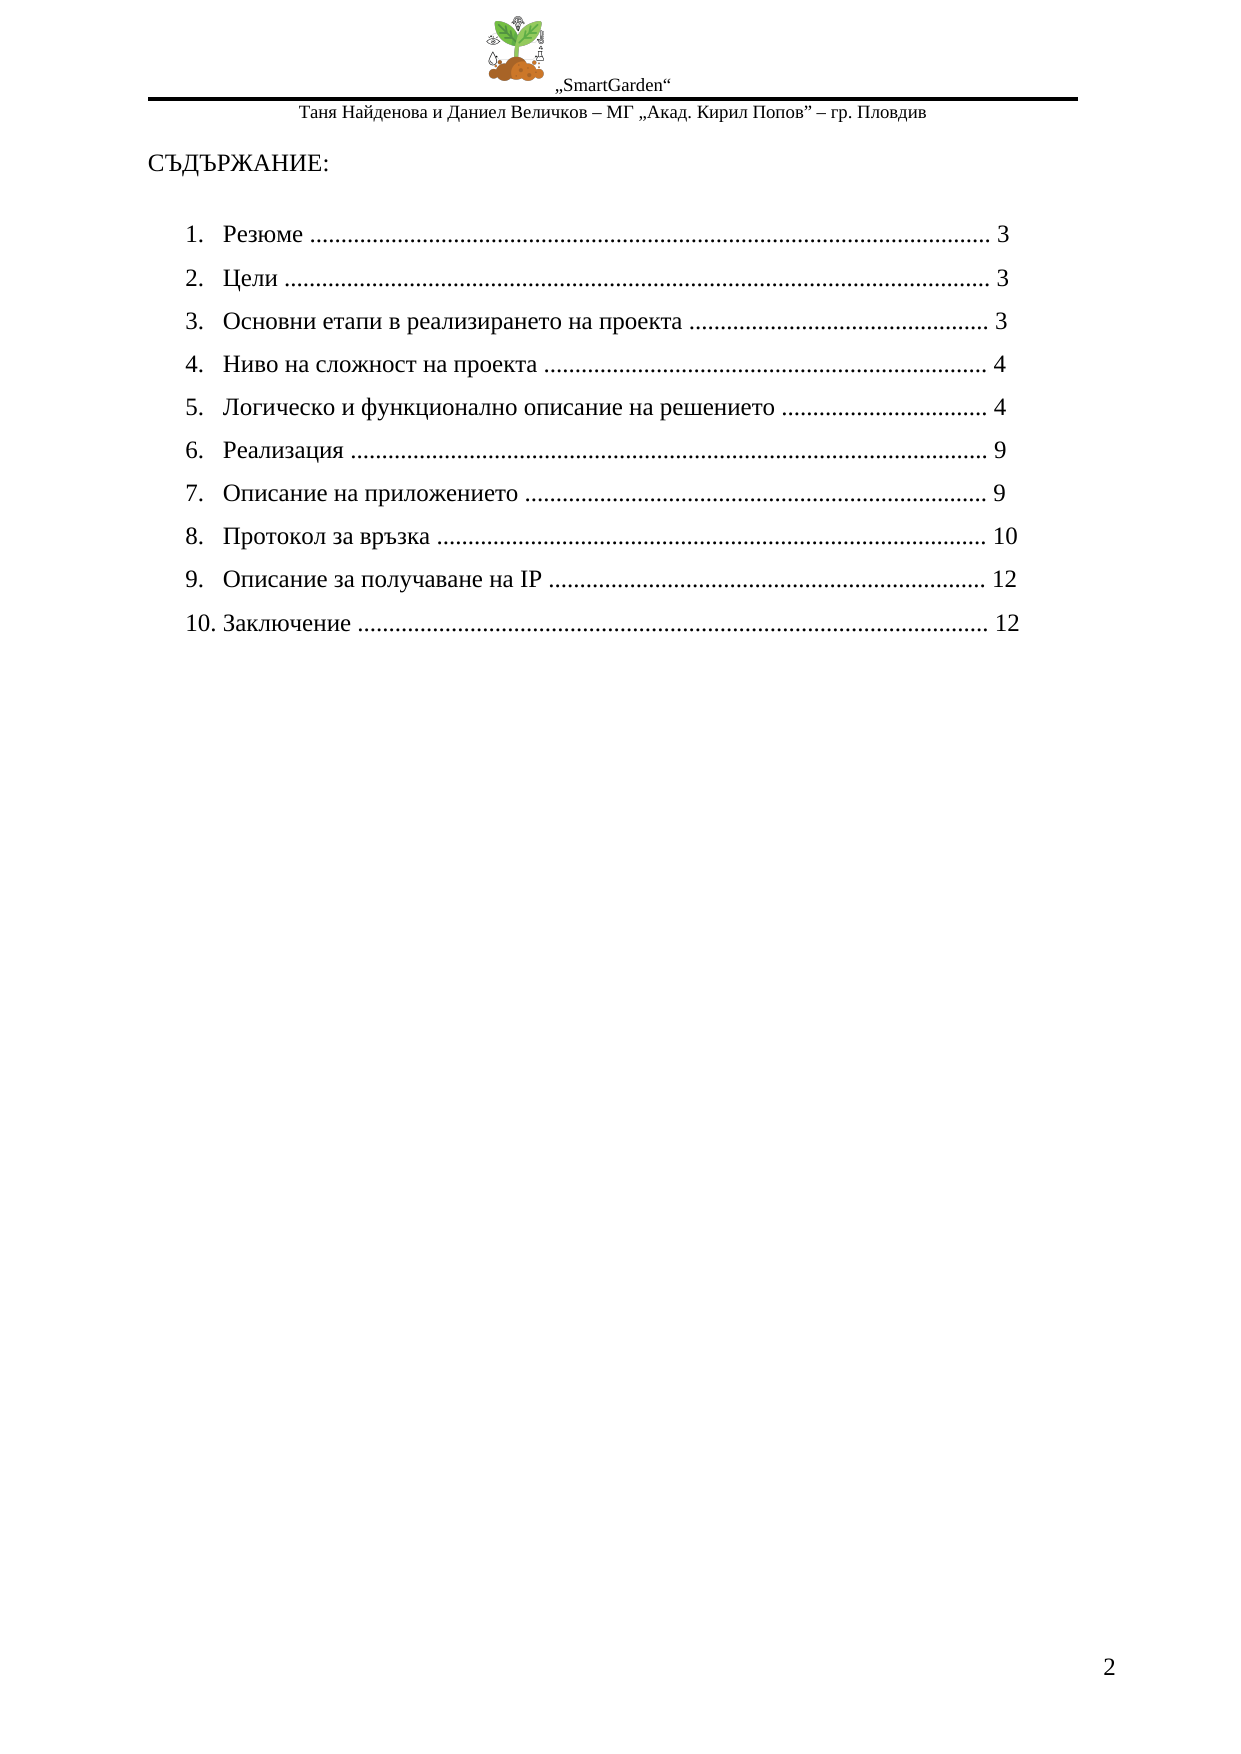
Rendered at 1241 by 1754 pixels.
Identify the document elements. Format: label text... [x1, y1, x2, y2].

text СЪДЪРЖАНИЕ: [148, 148, 1116, 176]
picture [486, 11, 544, 86]
list Описание за получаване на IP ...................................................................... 12 [185, 564, 1116, 593]
list Заключение ..................................................................................................... 12 [185, 608, 1116, 636]
list Протокол за връзка ........................................................................................ 10 [185, 521, 1116, 550]
list Основни етапи в реализирането на проекта ................................................ 3 [185, 306, 1116, 334]
list Логическо и функционално описание на решението ................................. 4 [185, 392, 1116, 421]
list Цели ................................................................................................................. 3 [185, 263, 1116, 291]
list Ниво на сложност на проекта ....................................................................... 4 [185, 349, 1116, 378]
list Описание на приложението .......................................................................... 9 [185, 478, 1116, 507]
list Реализация ...................................................................................................... 9 [185, 435, 1116, 464]
list Резюме ............................................................................................................. 3 [185, 219, 1116, 248]
